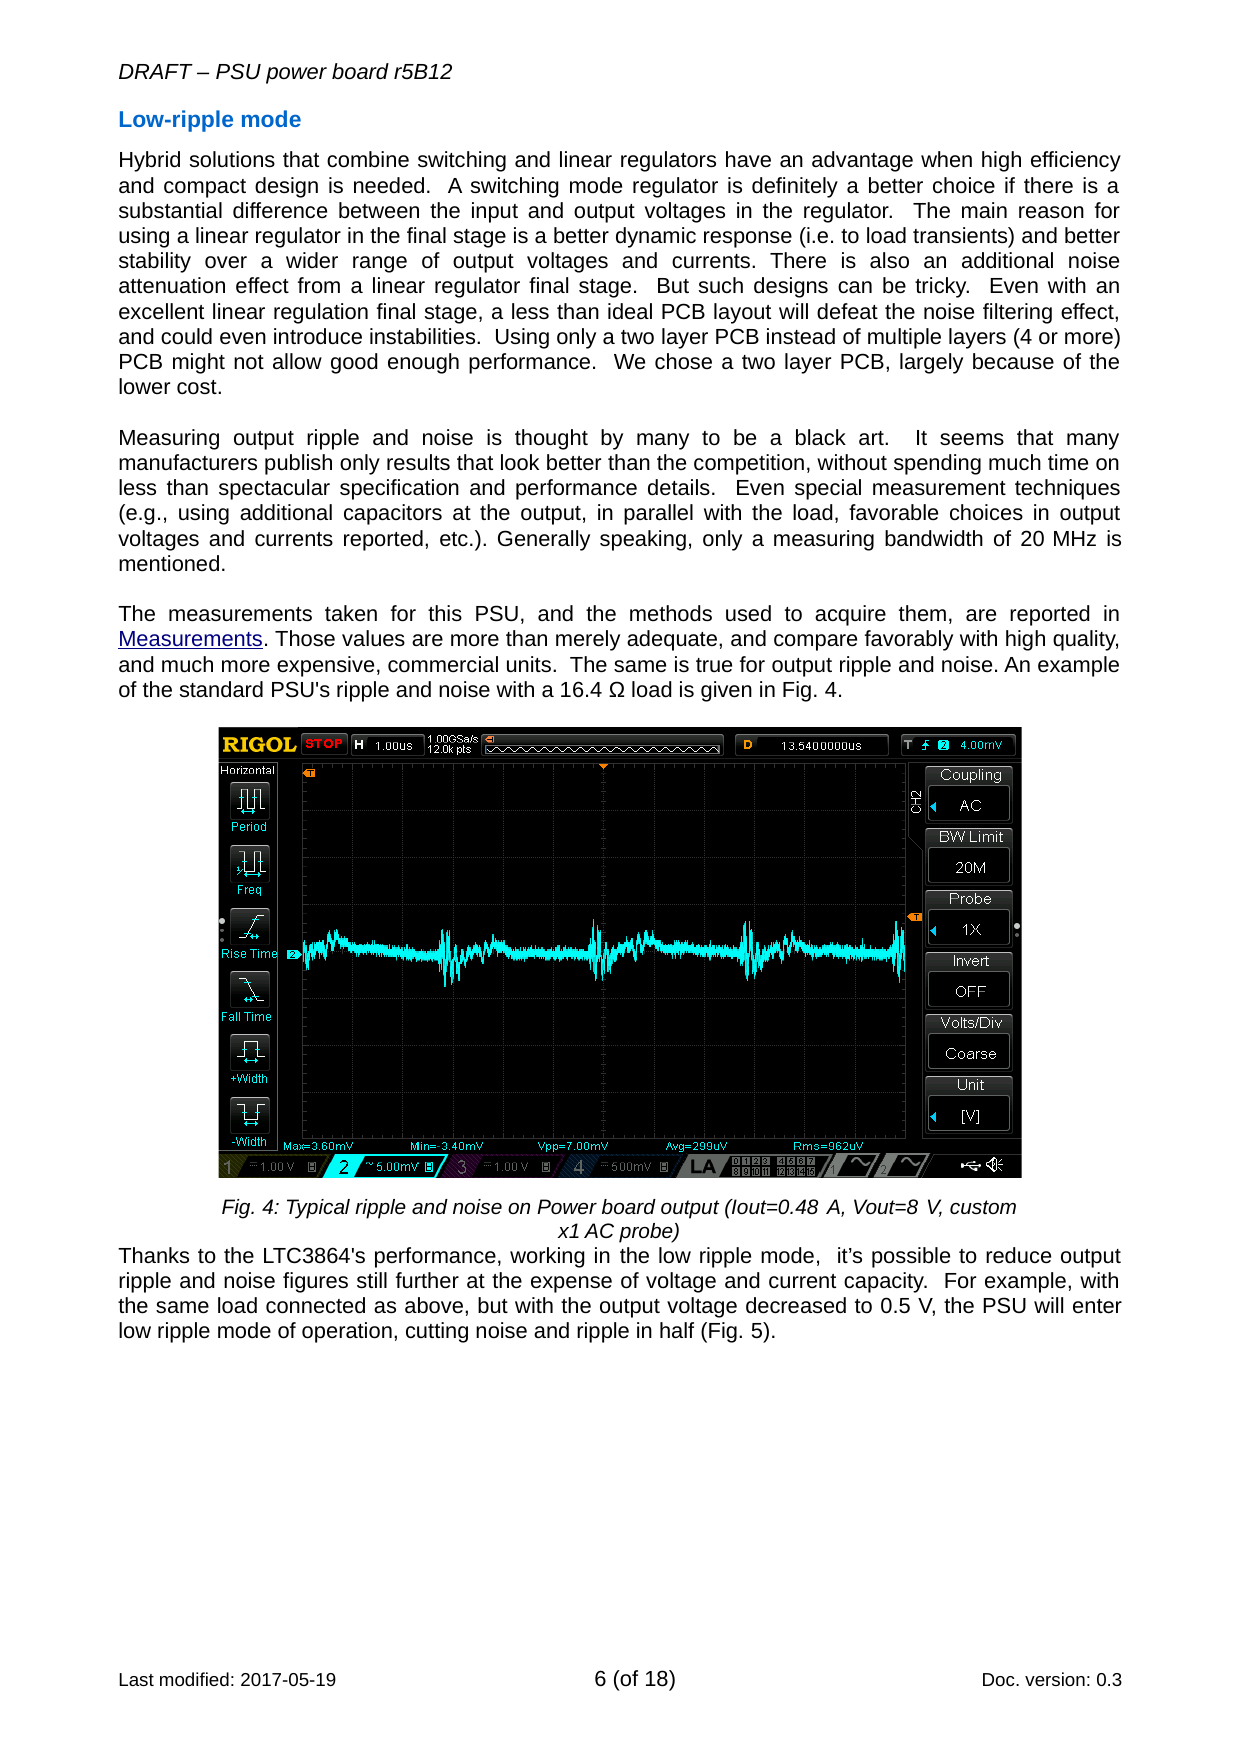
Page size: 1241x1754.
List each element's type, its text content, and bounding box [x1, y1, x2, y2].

text The measurements taken for this PSU, and the methods used to acquire them, are reported in Measurements. Those values are more than merely adequate, and compare favorably with high quality, and much more expensive, commercial units. The same is true for output ripple and noise. An example of the standard PSU's ripple and noise with a 16.4 Ω load is given in Fig. 4. [118, 601, 1122, 702]
text Fig. 4: Typical ripple and noise on Power board output (Iout=0.48 A, Vout=8 V, custom x1 AC probe) [218, 1178, 1022, 1243]
text Thanks to the LTC3864's performance, working in the low ripple mode, it’s possible to reduce output ripple and noise figures still further at the expense of voltage and current capacity. For example, with the same load connected as above, but with the output voltage decreased to 0.5 V, the PSU will enter low ripple mode of operation, cutting noise and ripple in half (Fig. 5). [118, 727, 1122, 1344]
text Hybrid solutions that combine switching and linear regulators have an advantage when high efficiency and compact design is needed. A switching mode regulator is definitely a better choice if there is a substantial difference between the input and output voltages in the regulator. The main reason for using a linear regulator in the final stage is a better dynamic response (i.e. to load transients) and better stability over a wider range of output voltages and currents. There is also an additional noise attenuation effect from a linear regulator final stage. But such designs can be tricky. Even with an excellent linear regulation final stage, a less than ideal PCB layout will defeat the noise filtering effect, and could even introduce instabilities. Using only a two layer PCB instead of multiple layers (4 or more) PCB might not allow good enough performance. We chose a two layer PCB, largely because of the lower cost. [118, 147, 1122, 399]
subtitle Low-ripple mode [118, 106, 1122, 133]
text Measuring output ripple and noise is thought by many to be a black art. It seems that many manufacturers publish only results that look better than the competition, without spending much time on less than spectacular specification and performance details. Even special measurement techniques (e.g., using additional capacitors at the output, in parallel with the load, favorable choices in output voltages and currents reported, etc.). Generally speaking, only a measuring bandwidth of 20 MHz is mentioned. [118, 425, 1122, 576]
picture [218, 727, 1022, 1178]
